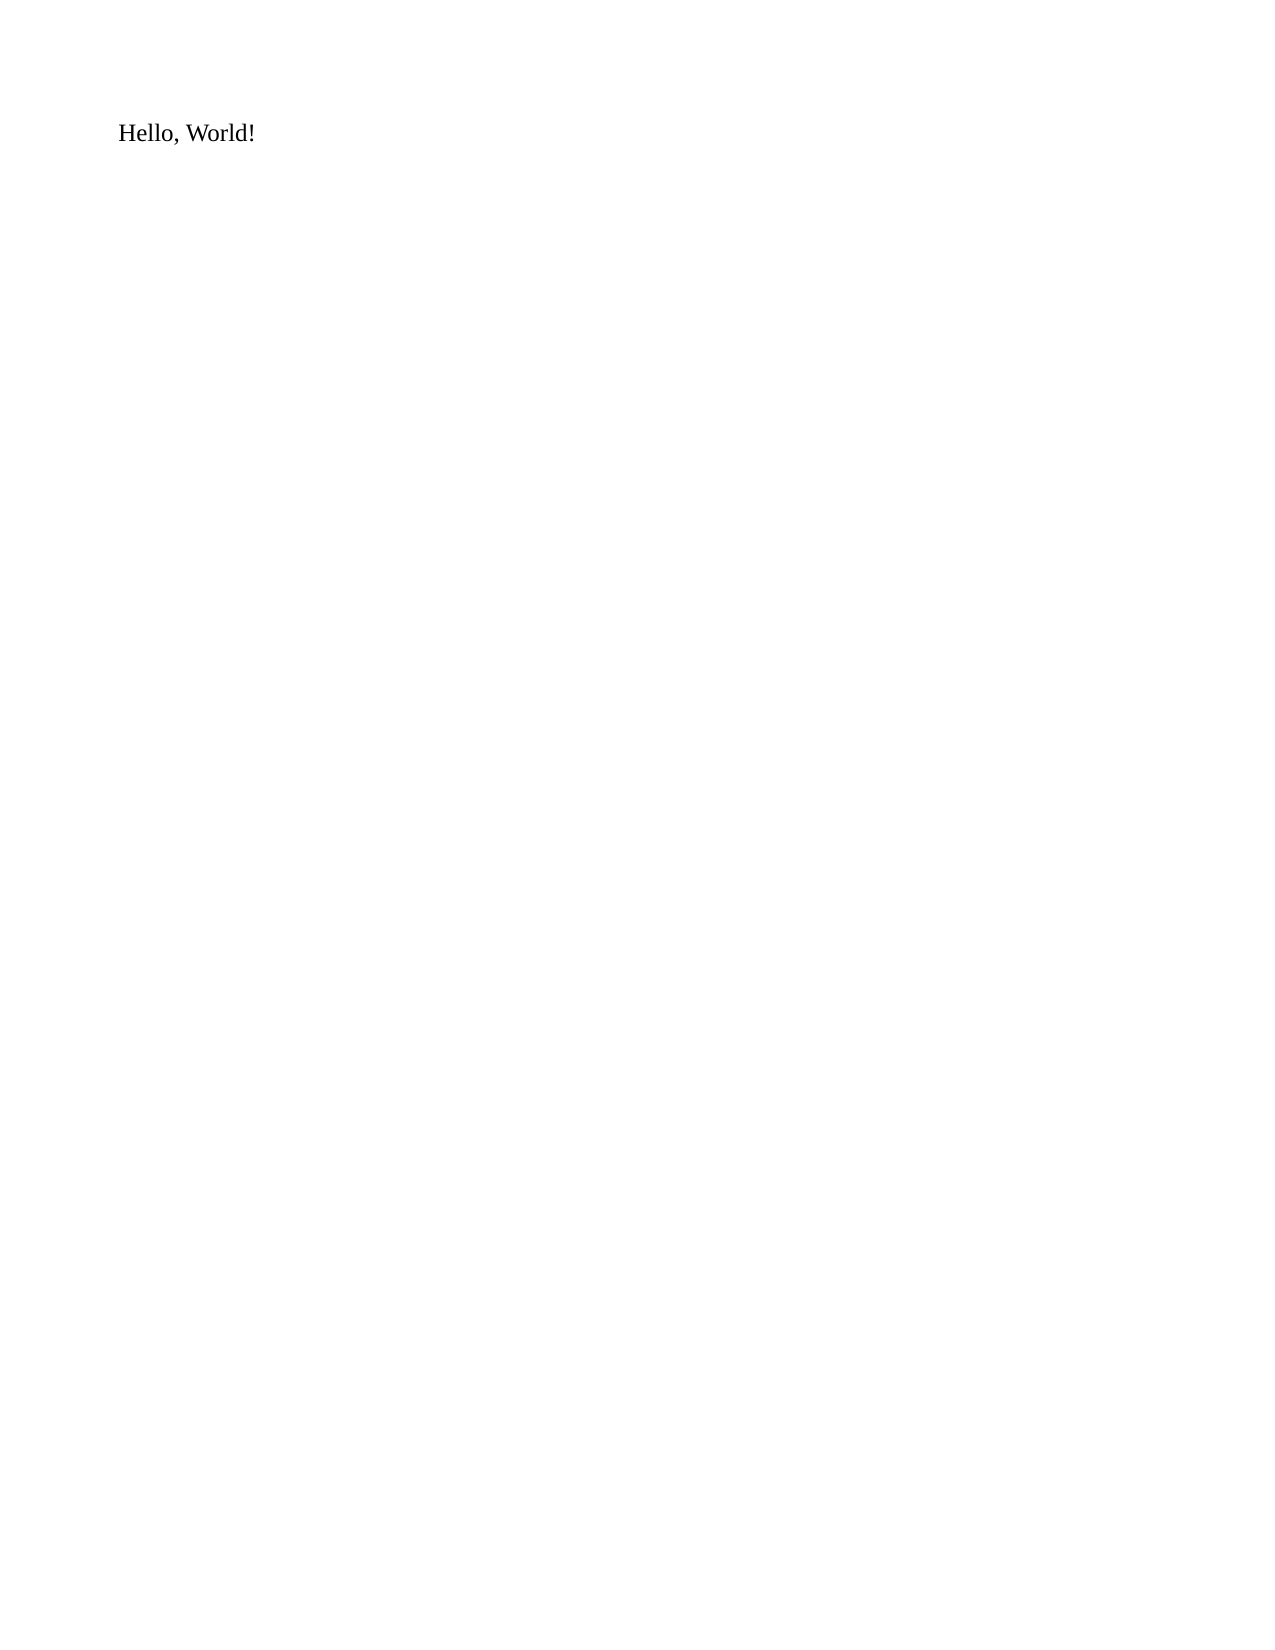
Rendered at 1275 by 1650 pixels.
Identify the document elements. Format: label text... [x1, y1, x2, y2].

text Hello, World! [118, 118, 1157, 147]
